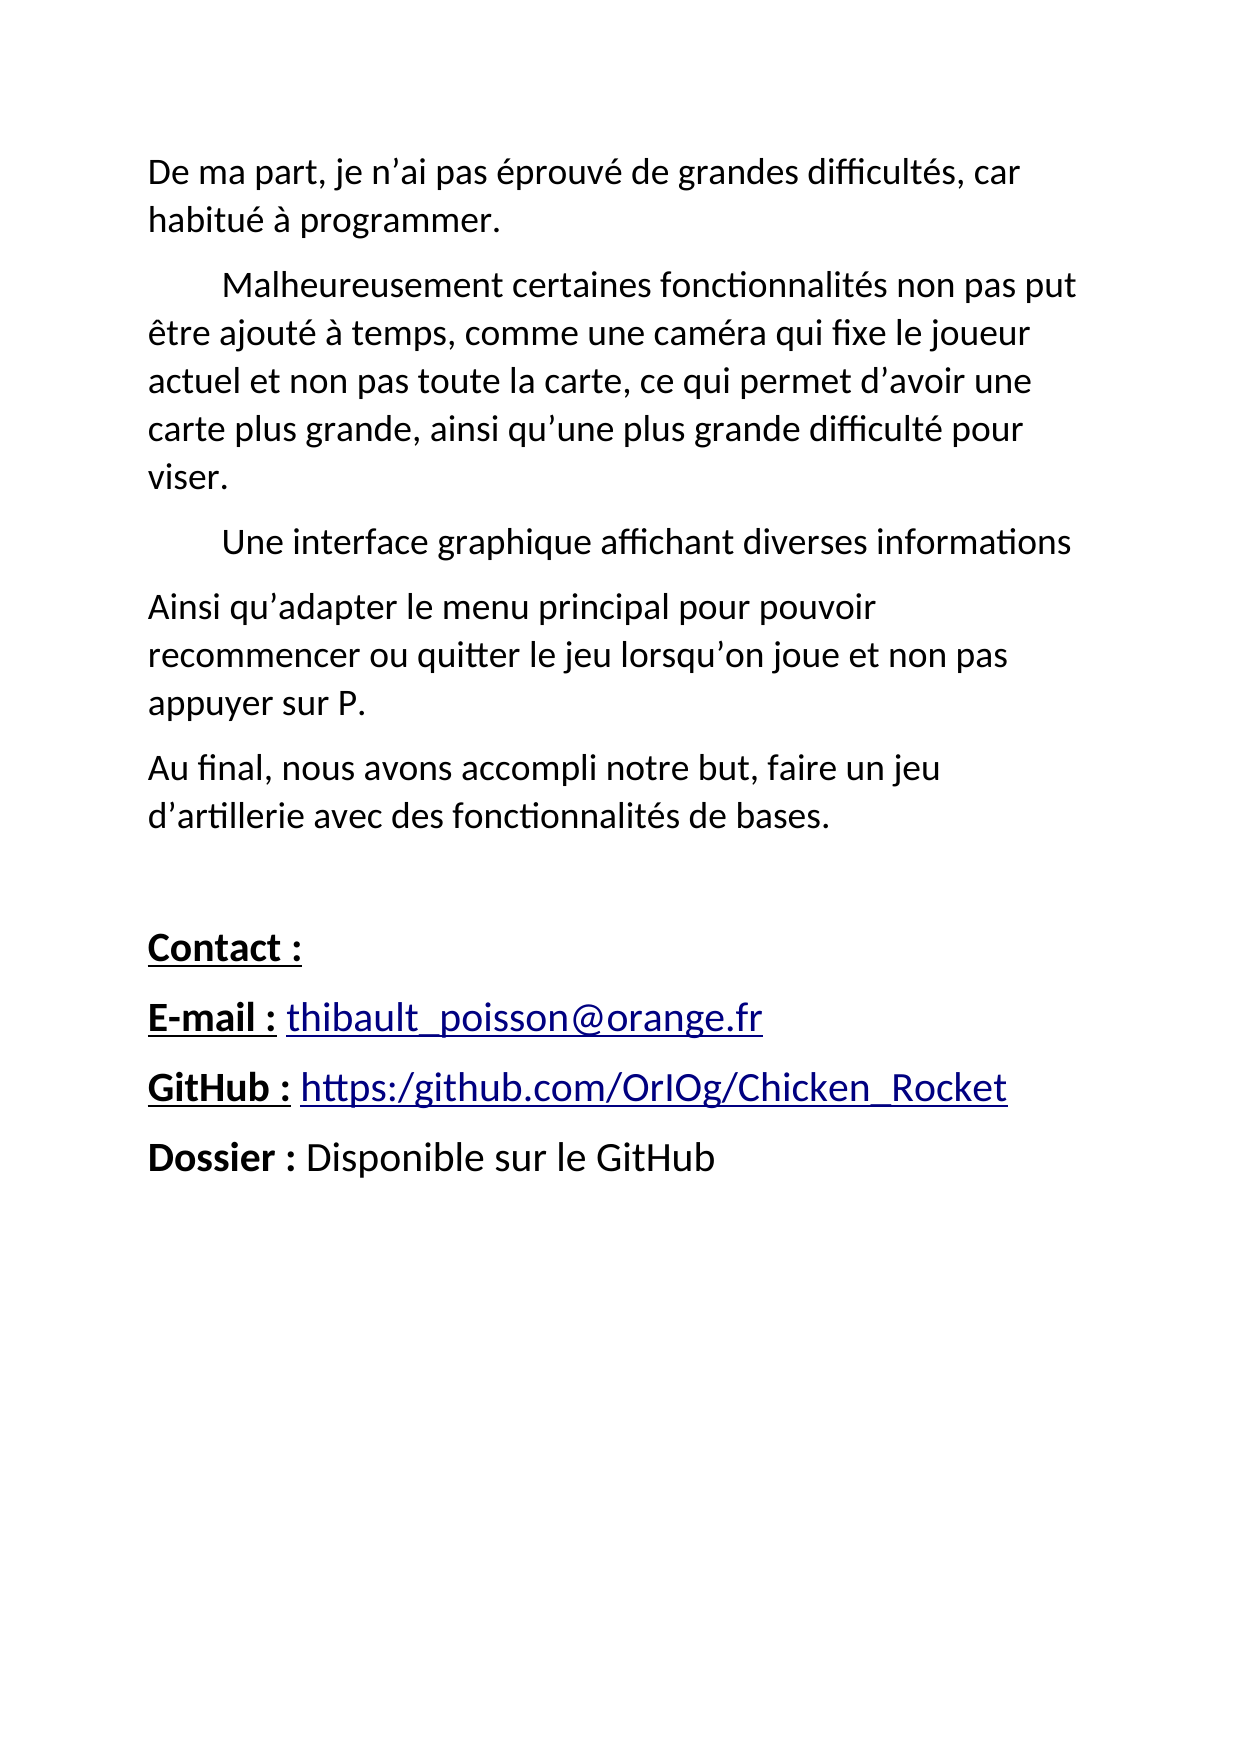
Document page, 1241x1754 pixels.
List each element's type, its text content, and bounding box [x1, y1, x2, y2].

text Dossier : Disponible sur le GitHub [148, 1131, 1093, 1182]
text Malheureusement certaines fonctionnalités non pas put être ajouté à temps, comme une caméra qui fixe le joueur actuel et non pas toute la carte, ce qui permet d’avoir une carte plus grande, ainsi qu’une plus grande difficulté pour viser. [148, 261, 1093, 499]
text Au final, nous avons accompli notre but, faire un jeu d’artillerie avec des fonctionnalités de bases. [148, 744, 1093, 838]
text E-mail : thibault_poisson@orange.fr [148, 991, 1093, 1042]
text GitHub : https:/github.com/OrIOg/Chicken_Rocket [148, 1061, 1093, 1112]
text Ainsi qu’adapter le menu principal pour pouvoir recommencer ou quitter le jeu lorsqu’on joue et non pas appuyer sur P. [148, 583, 1093, 725]
text Contact : [148, 921, 1093, 972]
text Une interface graphique affichant diverses informations [148, 518, 1093, 564]
text De ma part, je n’ai pas éprouvé de grandes difficultés, car habitué à programmer. [148, 148, 1093, 242]
